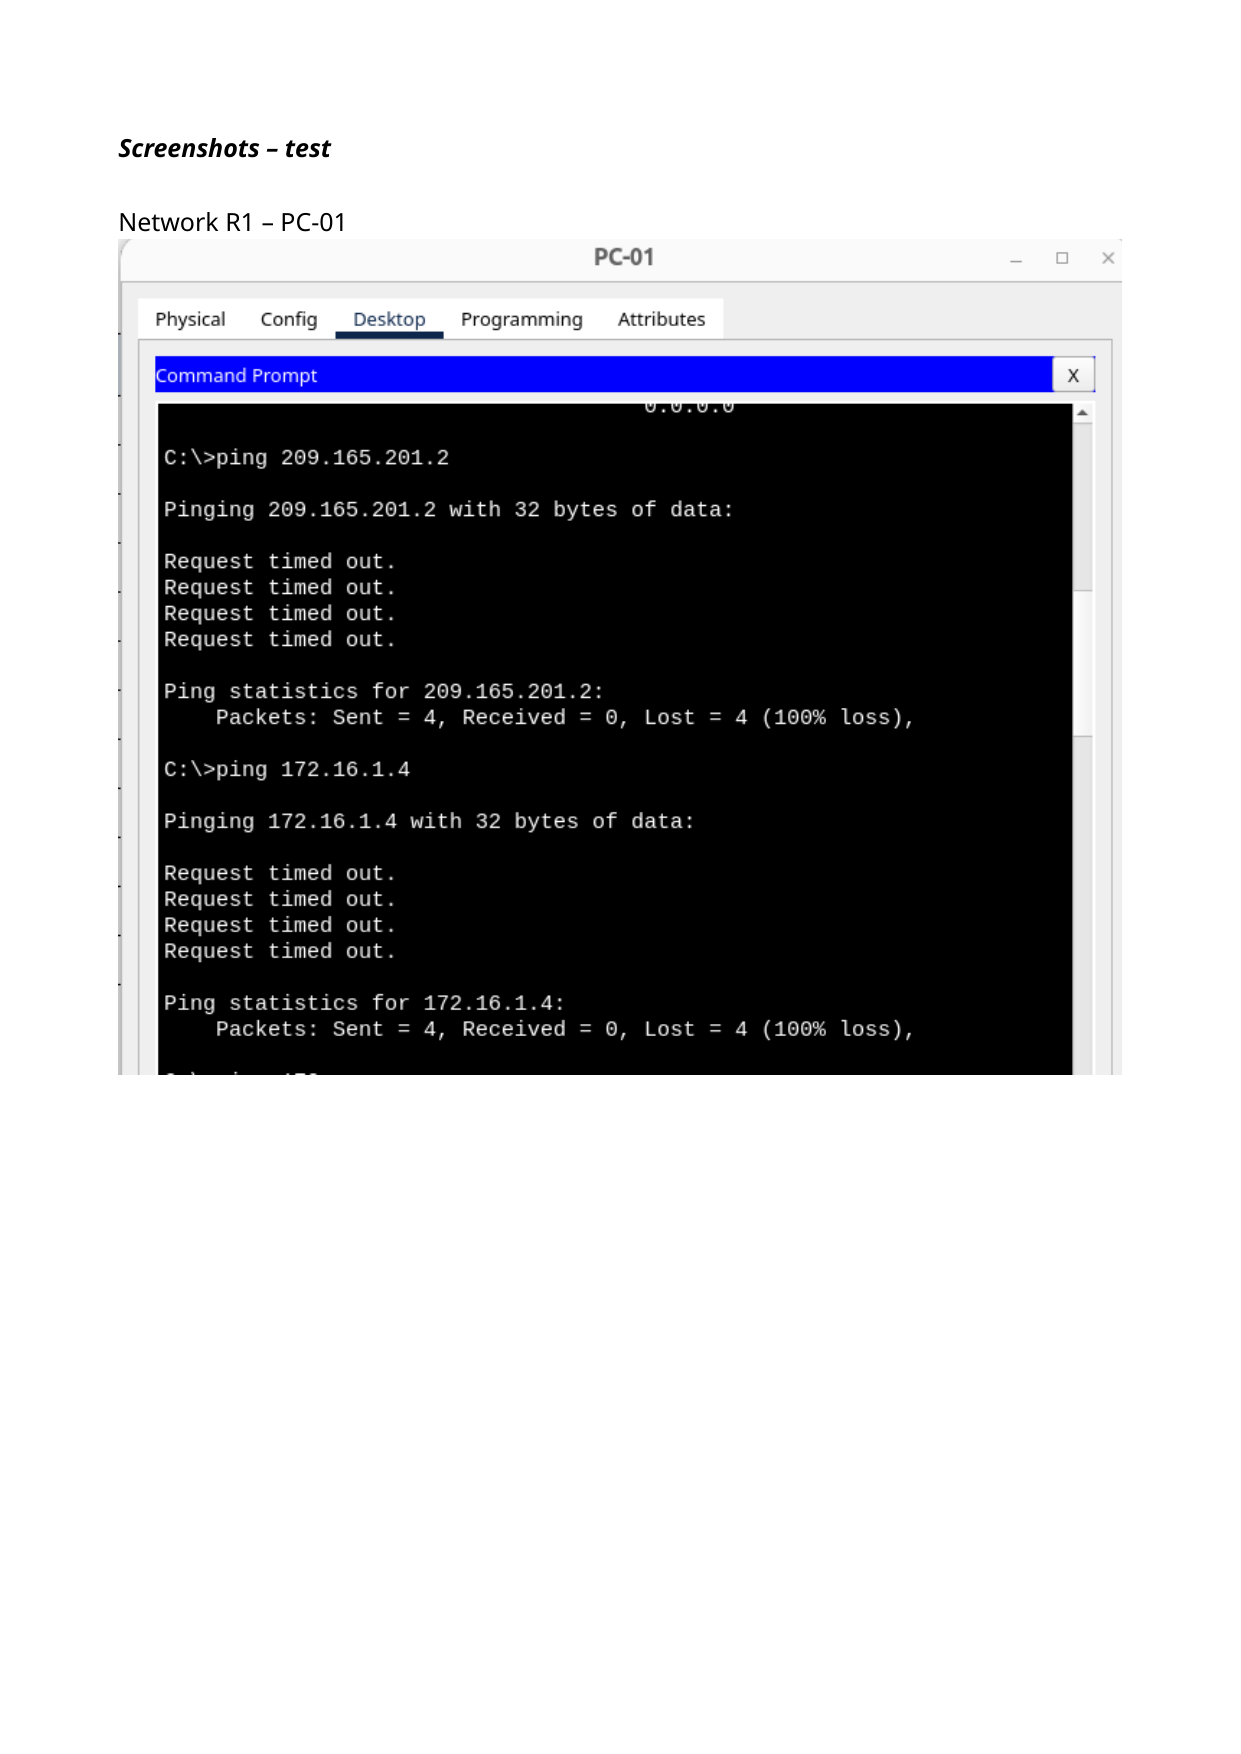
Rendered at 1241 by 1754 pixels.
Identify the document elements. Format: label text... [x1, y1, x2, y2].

subtitle Screenshots – test [118, 131, 1122, 165]
picture [118, 239, 1123, 1075]
text Network R1 – PC-01 [118, 205, 1122, 239]
